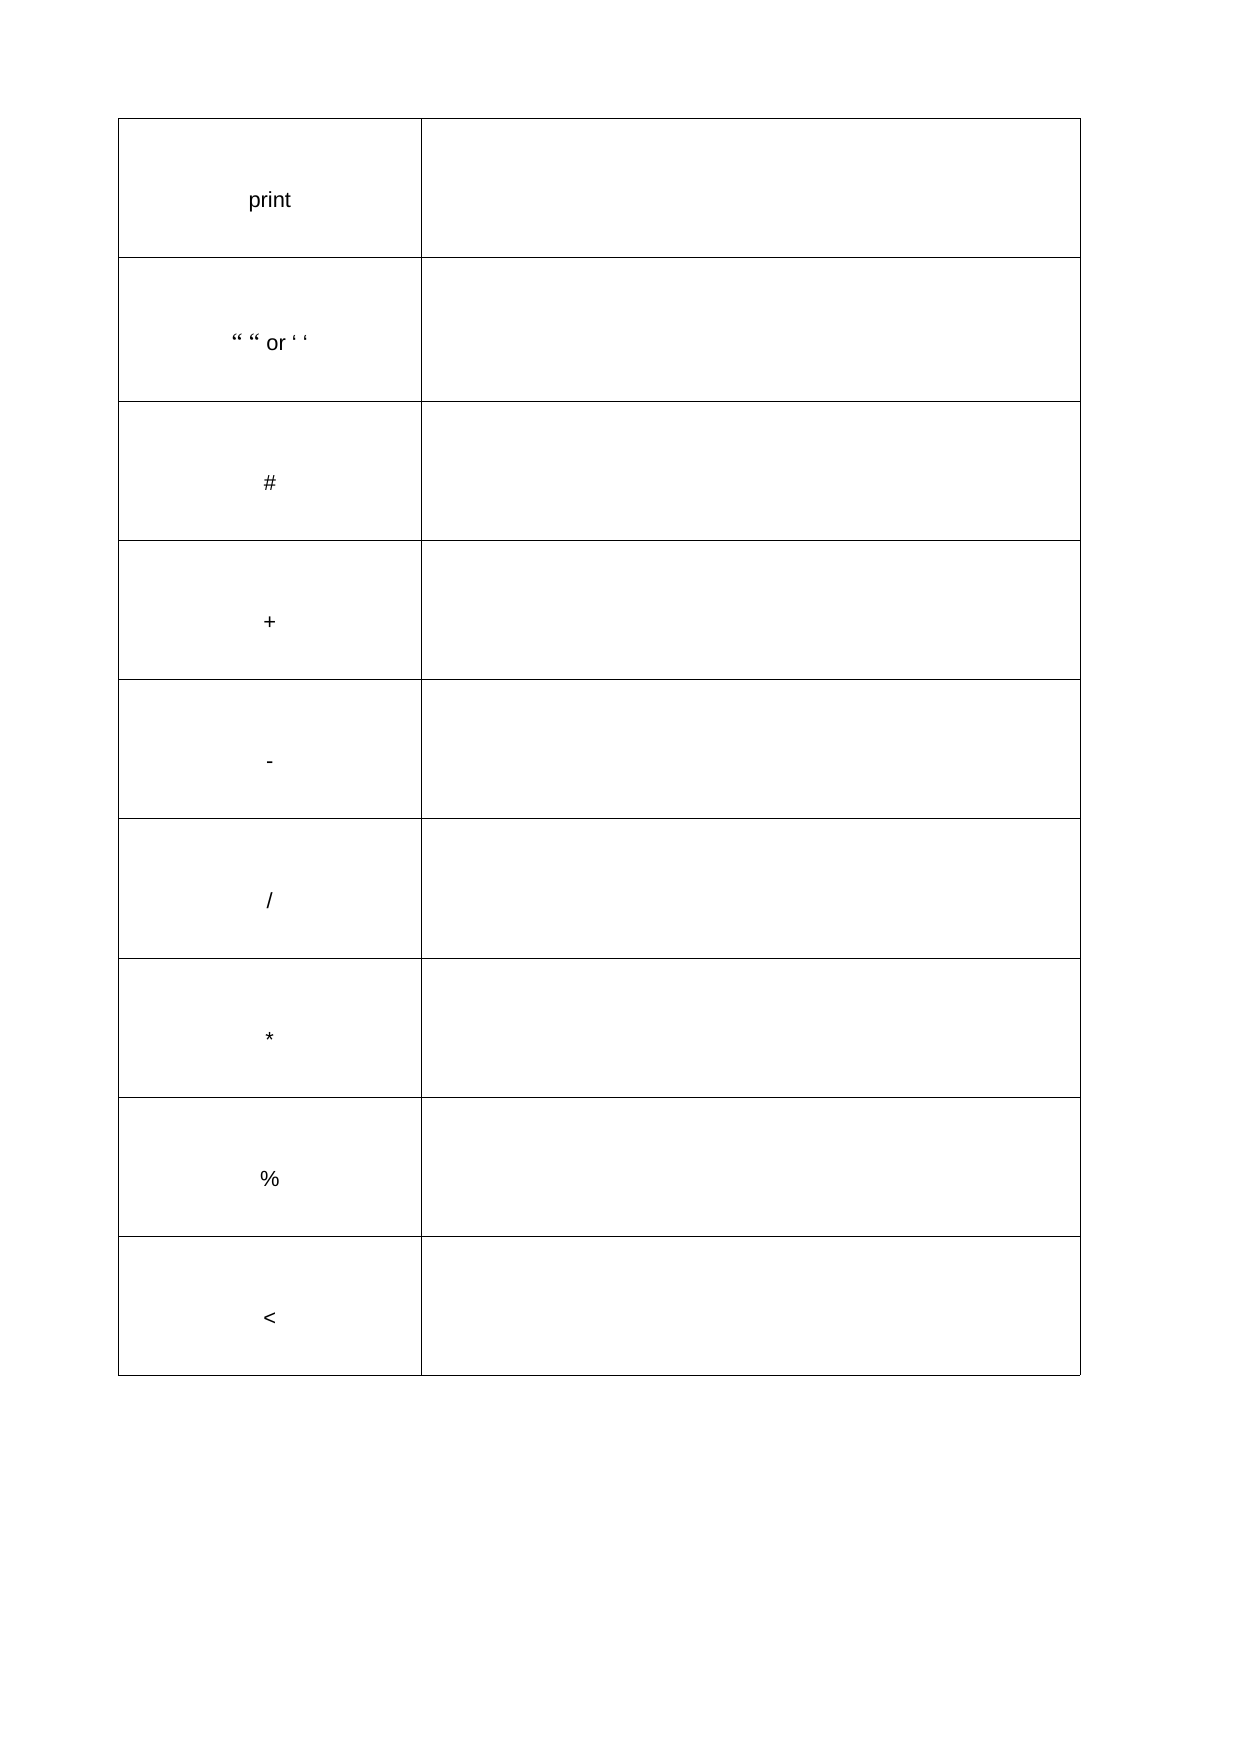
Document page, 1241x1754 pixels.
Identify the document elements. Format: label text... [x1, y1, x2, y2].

table_cell - [119, 680, 421, 818]
table_header print [119, 119, 421, 257]
table_cell / [119, 819, 421, 957]
table_cell [422, 819, 1080, 957]
table_cell [422, 1237, 1080, 1375]
table_cell [422, 959, 1080, 1097]
table_cell [422, 1098, 1080, 1236]
table_cell [422, 258, 1080, 401]
table_cell [422, 402, 1080, 540]
table_cell * [119, 959, 421, 1097]
table_cell < [119, 1237, 421, 1375]
table_cell “ “ or ‘ ‘ [119, 258, 421, 401]
table_header [422, 119, 1080, 257]
table_cell [422, 541, 1080, 679]
table_cell [422, 680, 1080, 818]
table_cell + [119, 541, 421, 679]
table_cell % [119, 1098, 421, 1236]
table_cell # [119, 402, 421, 540]
